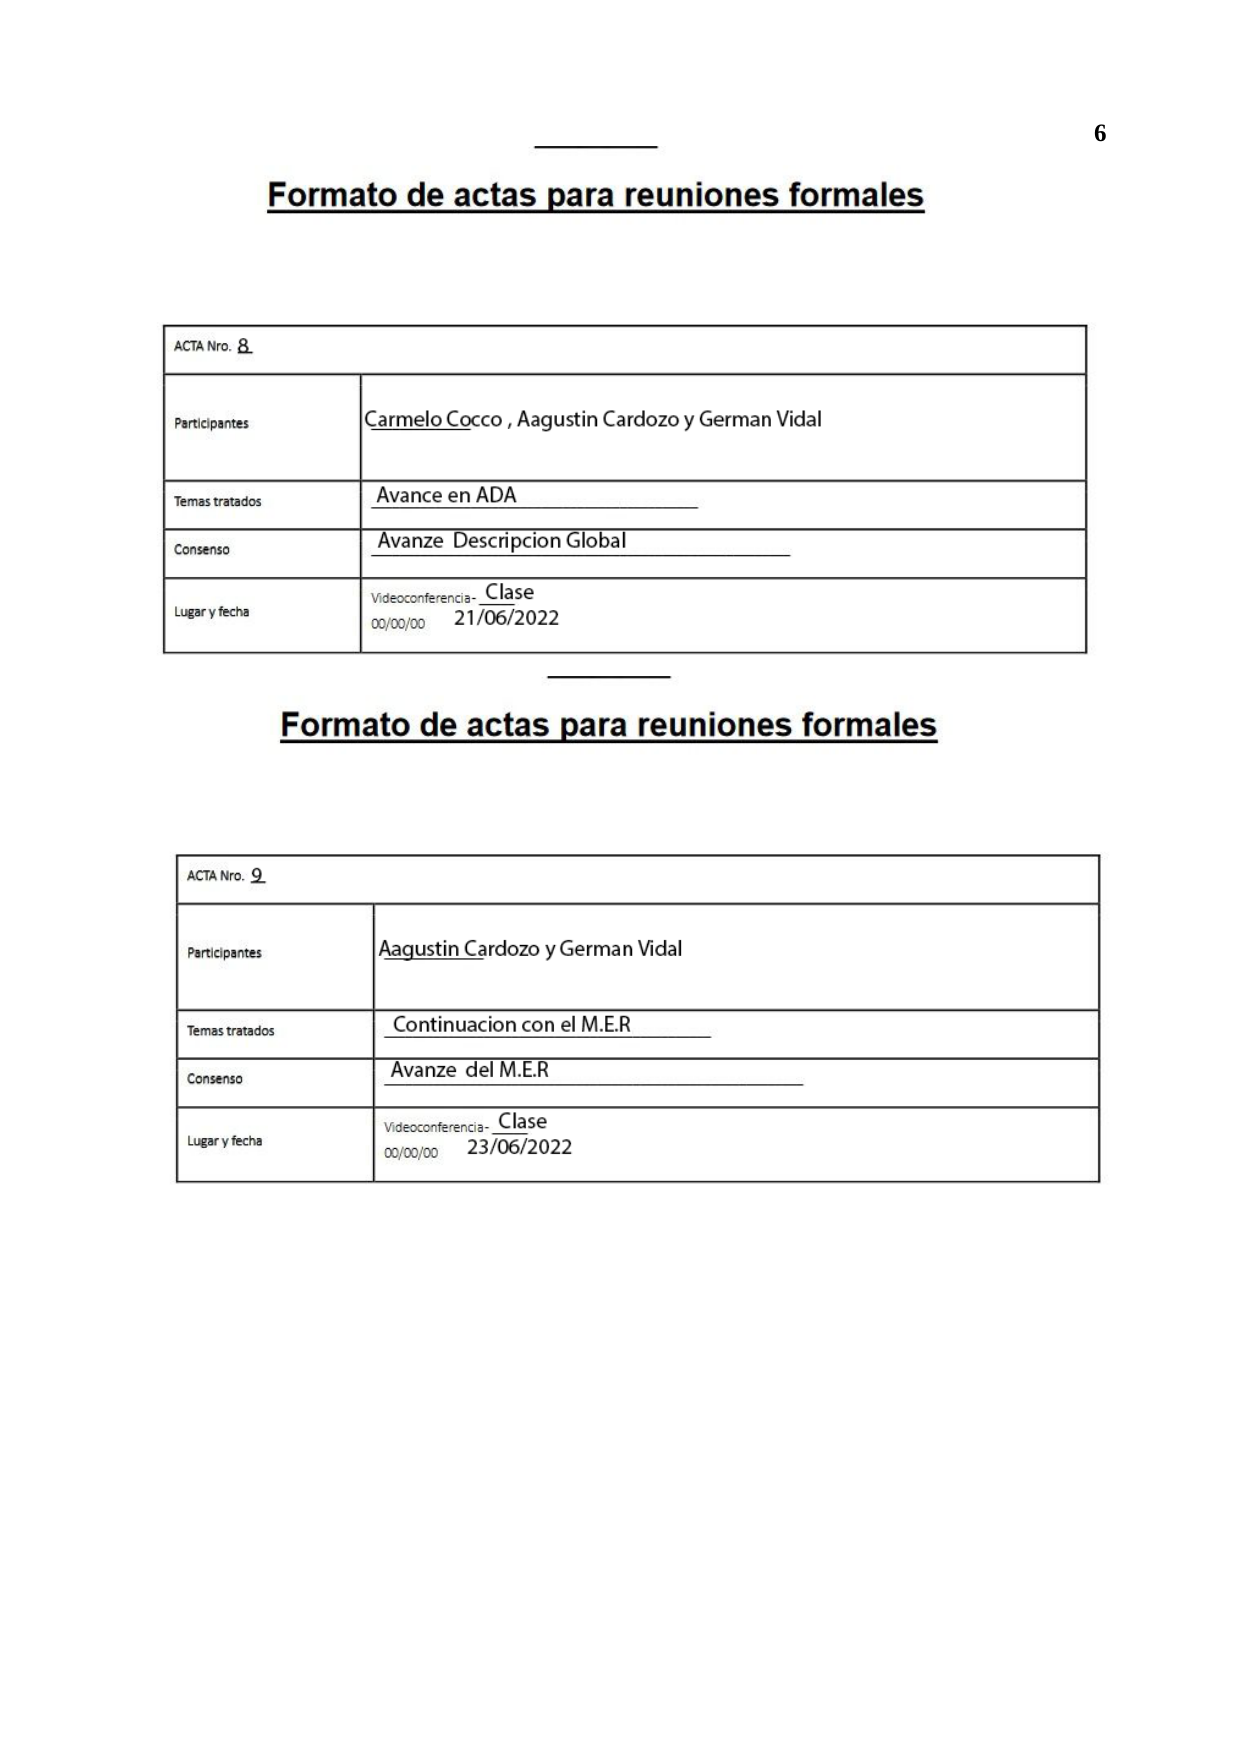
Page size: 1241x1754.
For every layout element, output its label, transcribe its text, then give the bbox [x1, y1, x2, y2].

picture [118, 146, 1136, 1225]
text 6 [118, 118, 1122, 146]
